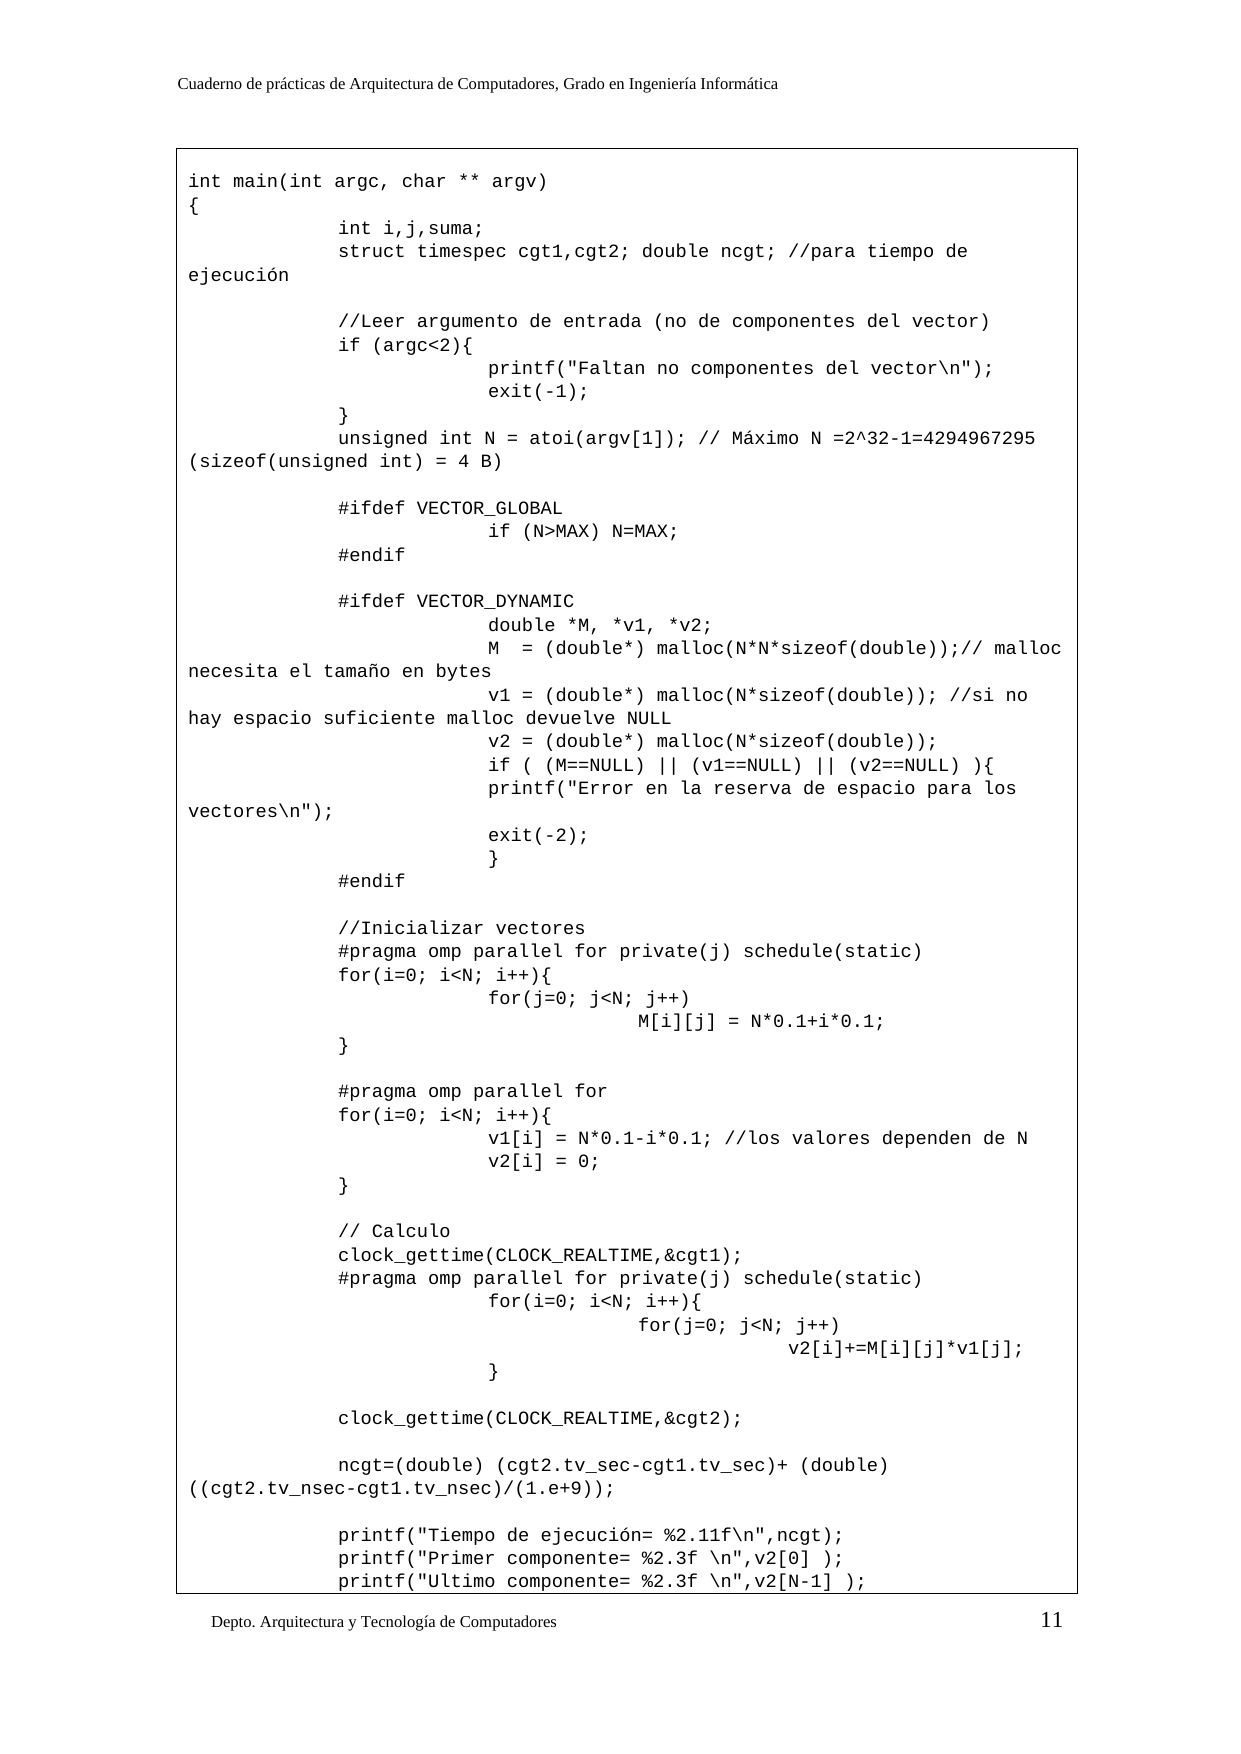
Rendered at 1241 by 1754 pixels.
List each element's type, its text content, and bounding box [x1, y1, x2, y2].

table_header int main(int argc, char ** argv) { int i,j,suma; struct timespec cgt1,cgt2; double ncgt; //para tiempo de ejecución //Leer argumento de entrada (no de componentes del vector) if (argc<2){ printf("Faltan no componentes del vector\n"); exit(-1); } unsigned int N = atoi(argv[1]); // Máximo N =2^32-1=4294967295 (sizeof(unsigned int) = 4 B) #ifdef VECTOR_GLOBAL if (N>MAX) N=MAX; #endif #ifdef VECTOR_DYNAMIC double *M, *v1, *v2; M = (double*) malloc(N*N*sizeof(double));// malloc necesita el tamaño en bytes v1 = (double*) malloc(N*sizeof(double)); //si no hay espacio suficiente malloc devuelve NULL v2 = (double*) malloc(N*sizeof(double)); if ( (M==NULL) || (v1==NULL) || (v2==NULL) ){ printf("Error en la reserva de espacio para los vectores\n"); exit(-2); } #endif //Inicializar vectores #pragma omp parallel for private(j) schedule(static) for(i=0; i<N; i++){ for(j=0; j<N; j++) M[i][j] = N*0.1+i*0.1; } #pragma omp parallel for for(i=0; i<N; i++){ v1[i] = N*0.1-i*0.1; //los valores dependen de N v2[i] = 0; } // Calculo clock_gettime(CLOCK_REALTIME,&cgt1); #pragma omp parallel for private(j) schedule(static) for(i=0; i<N; i++){ for(j=0; j<N; j++) v2[i]+=M[i][j]*v1[j]; } clock_gettime(CLOCK_REALTIME,&cgt2); ncgt=(double) (cgt2.tv_sec-cgt1.tv_sec)+ (double) ((cgt2.tv_nsec-cgt1.tv_nsec)/(1.e+9)); printf("Tiempo de ejecución= %2.11f\n",ncgt); printf("Primer componente= %2.3f \n",v2[0] ); printf("Ultimo componente= %2.3f \n",v2[N-1] ); [177, 149, 1077, 1593]
